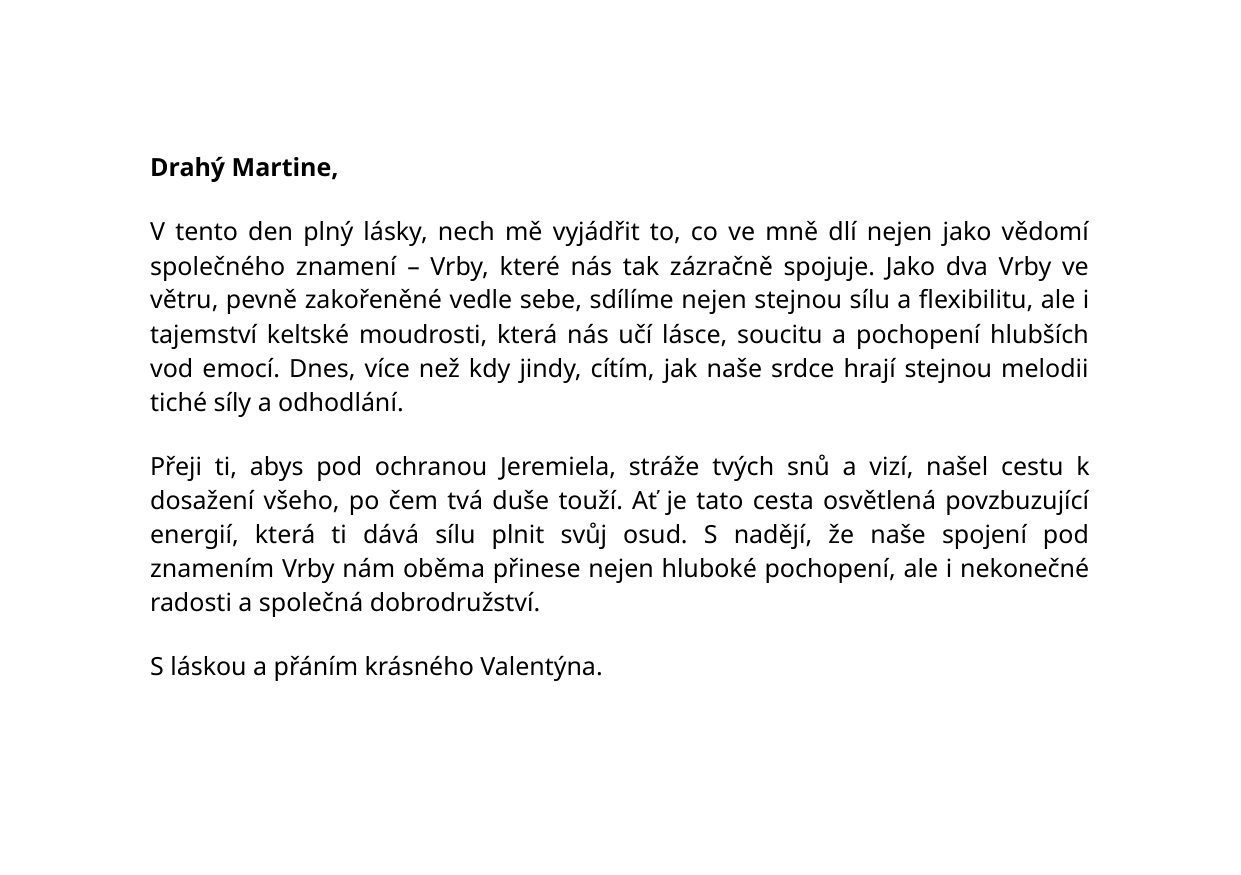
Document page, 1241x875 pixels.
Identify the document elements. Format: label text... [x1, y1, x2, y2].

text V tento den plný lásky, nech mě vyjádřit to, co ve mně dlí nejen jako vědomí společného znamení – Vrby, které nás tak zázračně spojuje. Jako dva Vrby ve větru, pevně zakořeněné vedle sebe, sdílíme nejen stejnou sílu a flexibilitu, ale i tajemství keltské moudrosti, která nás učí lásce, soucitu a pochopení hlubších vod emocí. Dnes, více než kdy jindy, cítím, jak naše srdce hrají stejnou melodii tiché síly a odhodlání. [150, 214, 1091, 418]
text Přeji ti, abys pod ochranou Jeremiela, stráže tvých snů a vizí, našel cestu k dosažení všeho, po čem tvá duše touží. Ať je tato cesta osvětlená povzbuzující energií, která ti dává sílu plnit svůj osud. S nadějí, že naše spojení pod znamením Vrby nám oběma přinese nejen hluboké pochopení, ale i nekonečné radosti a společná dobrodružství. [150, 448, 1091, 619]
text S láskou a přáním krásného Valentýna. [150, 649, 1091, 683]
text Drahý Martine, [150, 150, 1091, 184]
